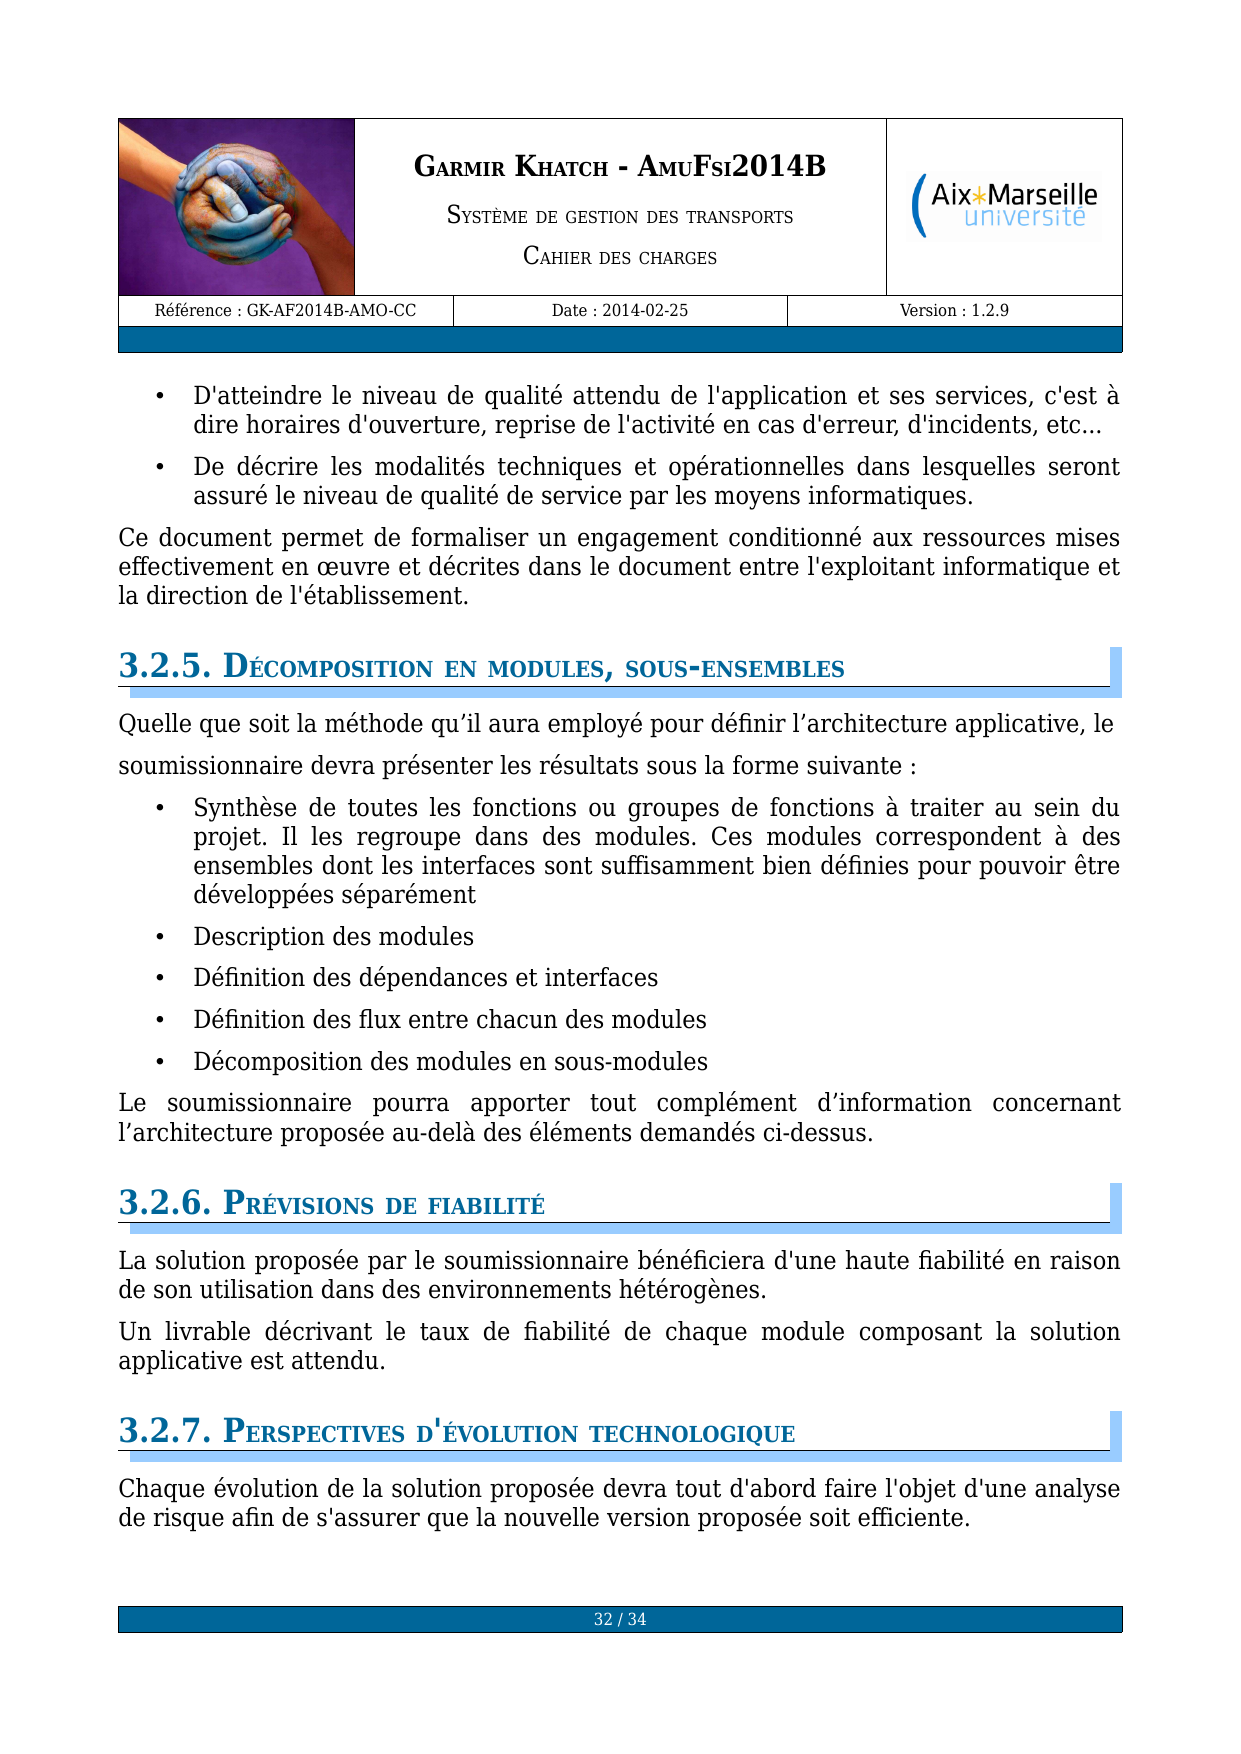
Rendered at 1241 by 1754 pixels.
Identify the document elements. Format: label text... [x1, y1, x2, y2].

subtitle Perspectives d'évolution technologique [118, 1411, 1110, 1450]
subtitle Prévisions de fiabilité [118, 1183, 1110, 1222]
list De décrire les modalités techniques et opérationnelles dans lesquelles seront assuré le niveau de qualité de service par les moyens informatiques. [156, 452, 1122, 510]
list Définition des flux entre chacun des modules [156, 1005, 1122, 1034]
picture [887, 126, 1122, 288]
subtitle Décomposition en modules, sous-ensembles [118, 647, 1110, 686]
list Description des modules [156, 922, 1122, 951]
text Ce document permet de formaliser un engagement conditionné aux ressources mises effectivement en œuvre et décrites dans le document entre l'exploitant informatique et la direction de l'établissement. [118, 523, 1122, 610]
text Un livrable décrivant le taux de fiabilité de chaque module composant la solution applicative est attendu. [118, 1317, 1122, 1375]
list D'atteindre le niveau de qualité attendu de l'application et ses services, c'est à dire horaires d'ouverture, reprise de l'activité en cas d'erreur, d'incidents, etc... [156, 381, 1122, 439]
list Décomposition des modules en sous-modules [156, 1047, 1122, 1076]
picture [119, 119, 354, 295]
text Le soumissionnaire pourra apporter tout complément d’information concernant l’architecture proposée au-delà des éléments demandés ci-dessus. [118, 1088, 1122, 1147]
list Synthèse de toutes les fonctions ou groupes de fonctions à traiter au sein du projet. Il les regroupe dans des modules. Ces modules correspondent à des ensembles dont les interfaces sont suffisamment bien définies pour pouvoir être développées séparément [156, 793, 1122, 909]
text La solution proposée par le soumissionnaire bénéficiera d'une haute fiabilité en raison de son utilisation dans des environnements hétérogènes. [118, 1246, 1122, 1304]
text Chaque évolution de la solution proposée devra tout d'abord faire l'objet d'une analyse de risque afin de s'assurer que la nouvelle version proposée soit efficiente. [118, 1474, 1122, 1532]
text soumissionnaire devra présenter les résultats sous la forme suivante : [118, 751, 1122, 780]
list Définition des dépendances et interfaces [156, 963, 1122, 993]
text Quelle que soit la méthode qu’il aura employé pour définir l’architecture applicative, le [118, 709, 1122, 738]
